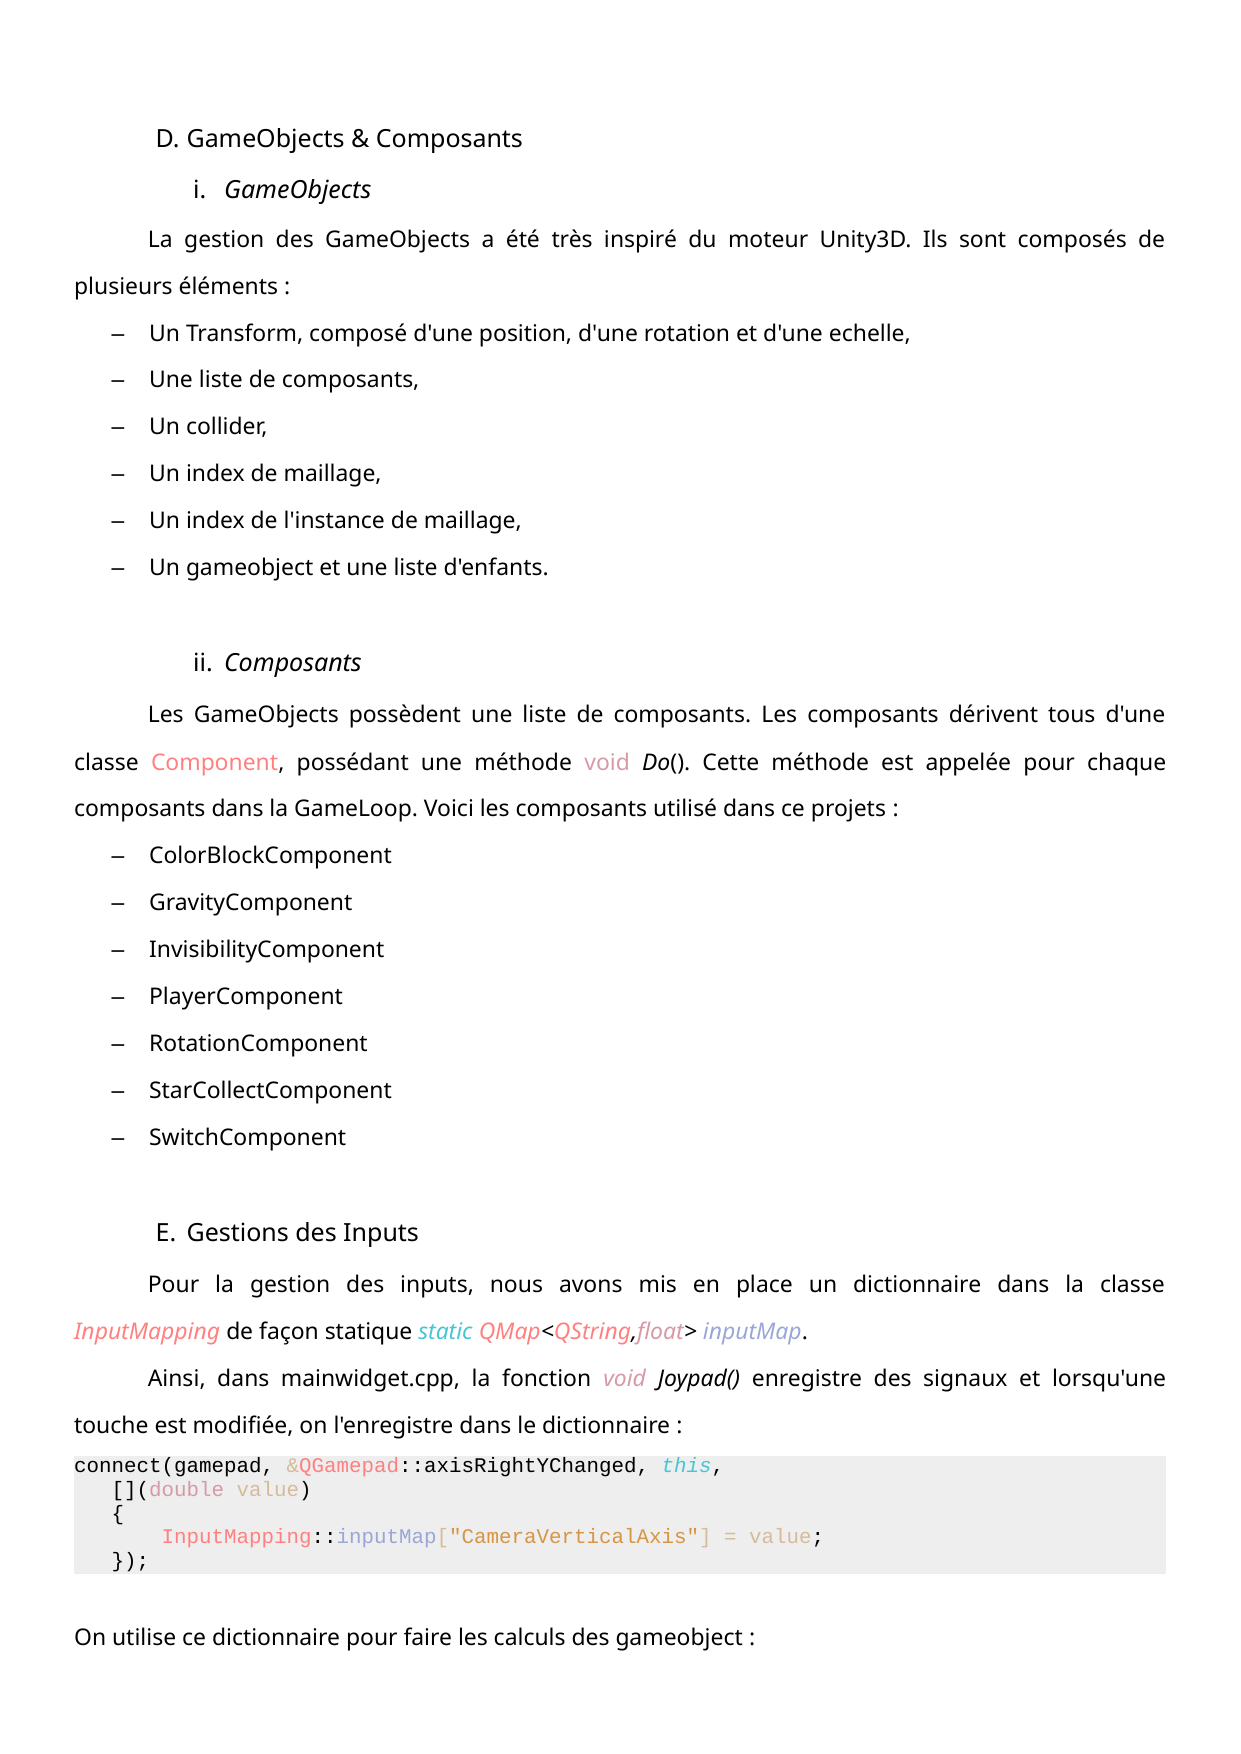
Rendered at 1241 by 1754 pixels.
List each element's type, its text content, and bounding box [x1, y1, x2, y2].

list Gestions des Inputs [149, 1214, 1166, 1248]
list RotationComponent [111, 1027, 1166, 1058]
list Un gameobject et une liste d'enfants. [111, 551, 1166, 582]
list Un collider, [111, 410, 1166, 442]
text On utilise ce dictionnaire pour faire les calculs des gameobject : [74, 1621, 1166, 1652]
text Ainsi, dans mainwidget.cpp, la fonction void Joypad() enregistre des signaux et lorsqu'une touche est modifiée, on l'enregistre dans le dictionnaire : [74, 1362, 1166, 1440]
list Un index de maillage, [111, 457, 1166, 488]
list SwitchComponent [111, 1120, 1166, 1152]
list ColorBlockComponent [111, 839, 1166, 870]
list GameObjects & Composants [149, 121, 1166, 155]
list Composants [186, 645, 1166, 679]
list Un index de l'instance de maillage, [111, 504, 1166, 535]
list InvisibilityComponent [111, 933, 1166, 964]
list GameObjects [186, 172, 1166, 206]
list GravityComponent [111, 886, 1166, 917]
text Les GameObjects possèdent une liste de composants. Les composants dérivent tous d'une classe Component, possédant une méthode void Do(). Cette méthode est appelée pour chaque composants dans la GameLoop. Voici les composants utilisé dans ce projets : [74, 696, 1166, 823]
list Un Transform, composé d'une position, d'une rotation et d'une echelle, [111, 317, 1166, 348]
list PlayerComponent [111, 980, 1166, 1011]
text Pour la gestion des inputs, nous avons mis en place un dictionnaire dans la classe InputMapping de façon statique static QMap<QString,float> inputMap. [74, 1265, 1166, 1346]
list StarCollectComponent [111, 1073, 1166, 1105]
list Une liste de composants, [111, 363, 1166, 395]
text La gestion des GameObjects a été très inspiré du moteur Unity3D. Ils sont composés de plusieurs éléments : [74, 223, 1166, 301]
